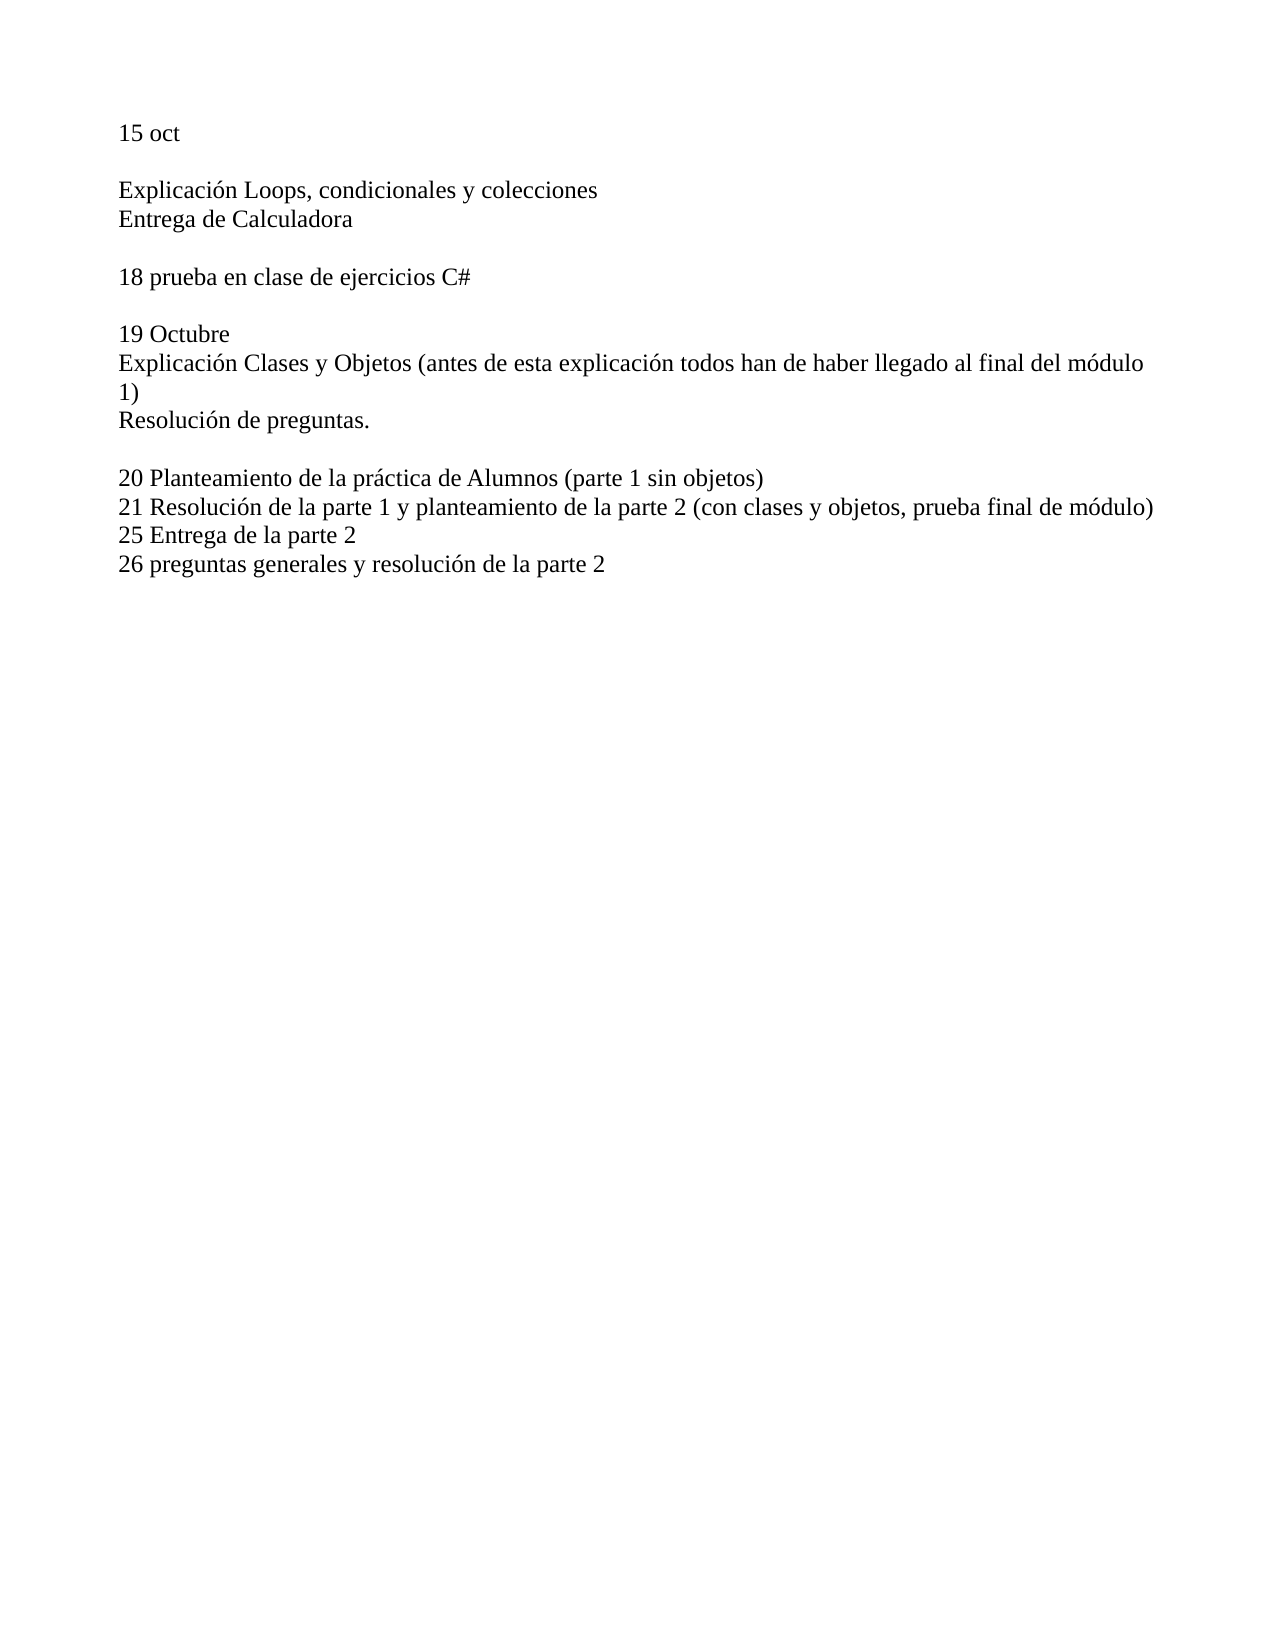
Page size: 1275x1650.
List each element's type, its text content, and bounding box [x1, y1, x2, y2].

text 15 oct Explicación Loops, condicionales y colecciones Entrega de Calculadora 18 prueba en clase de ejercicios C# 19 Octubre Explicación Clases y Objetos (antes de esta explicación todos han de haber llegado al final del módulo 1) Resolución de preguntas. 20 Planteamiento de la práctica de Alumnos (parte 1 sin objetos) 21 Resolución de la parte 1 y planteamiento de la parte 2 (con clases y objetos, prueba final de módulo) 25 Entrega de la parte 2 26 preguntas generales y resolución de la parte 2 [118, 118, 1157, 578]
